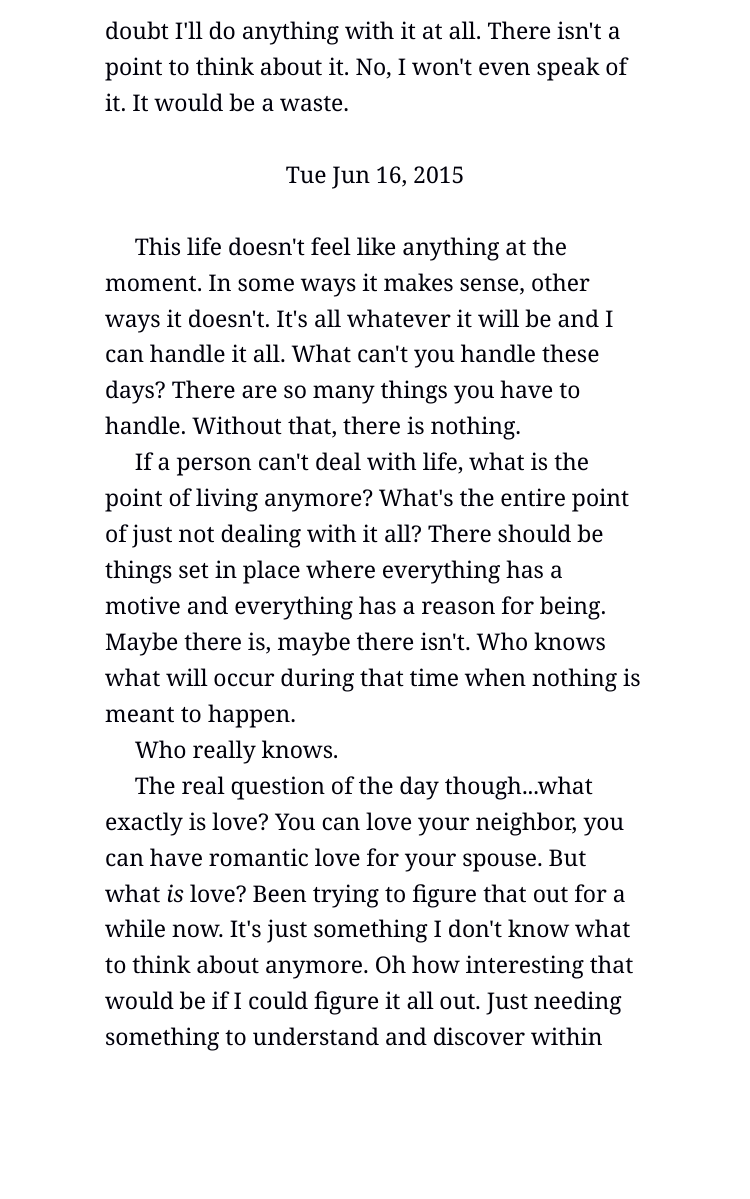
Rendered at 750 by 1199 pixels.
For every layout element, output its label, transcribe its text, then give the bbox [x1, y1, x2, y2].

text If a person can't deal with life, what is the point of living anymore? What's the entire point of just not dealing with it all? There should be things set in place where everything has a motive and everything has a reason for being. Maybe there is, maybe there isn't. Who knows what will occur during that time when nothing is meant to happen. [105, 446, 645, 729]
text This life doesn't feel like anything at the moment. In some ways it makes sense, other ways it doesn't. It's all whatever it will be and I can handle it all. What can't you handle these days? There are so many things you have to handle. Without that, there is nothing. [105, 231, 645, 442]
text doubt I'll do anything with it at all. There isn't a point to think about it. No, I won't even speak of it. It would be a waste. [105, 15, 645, 118]
text Who really knows. [105, 734, 645, 765]
text Tue Jun 16, 2015 [105, 159, 645, 190]
text The real question of the day though...what exactly is love? You can love your neighbor, you can have romantic love for your spouse. But what is love? Been trying to figure that out for a while now. It's just something I don't know what to think about anymore. Oh how interesting that would be if I could figure it all out. Just needing something to understand and discover within [105, 770, 645, 1052]
